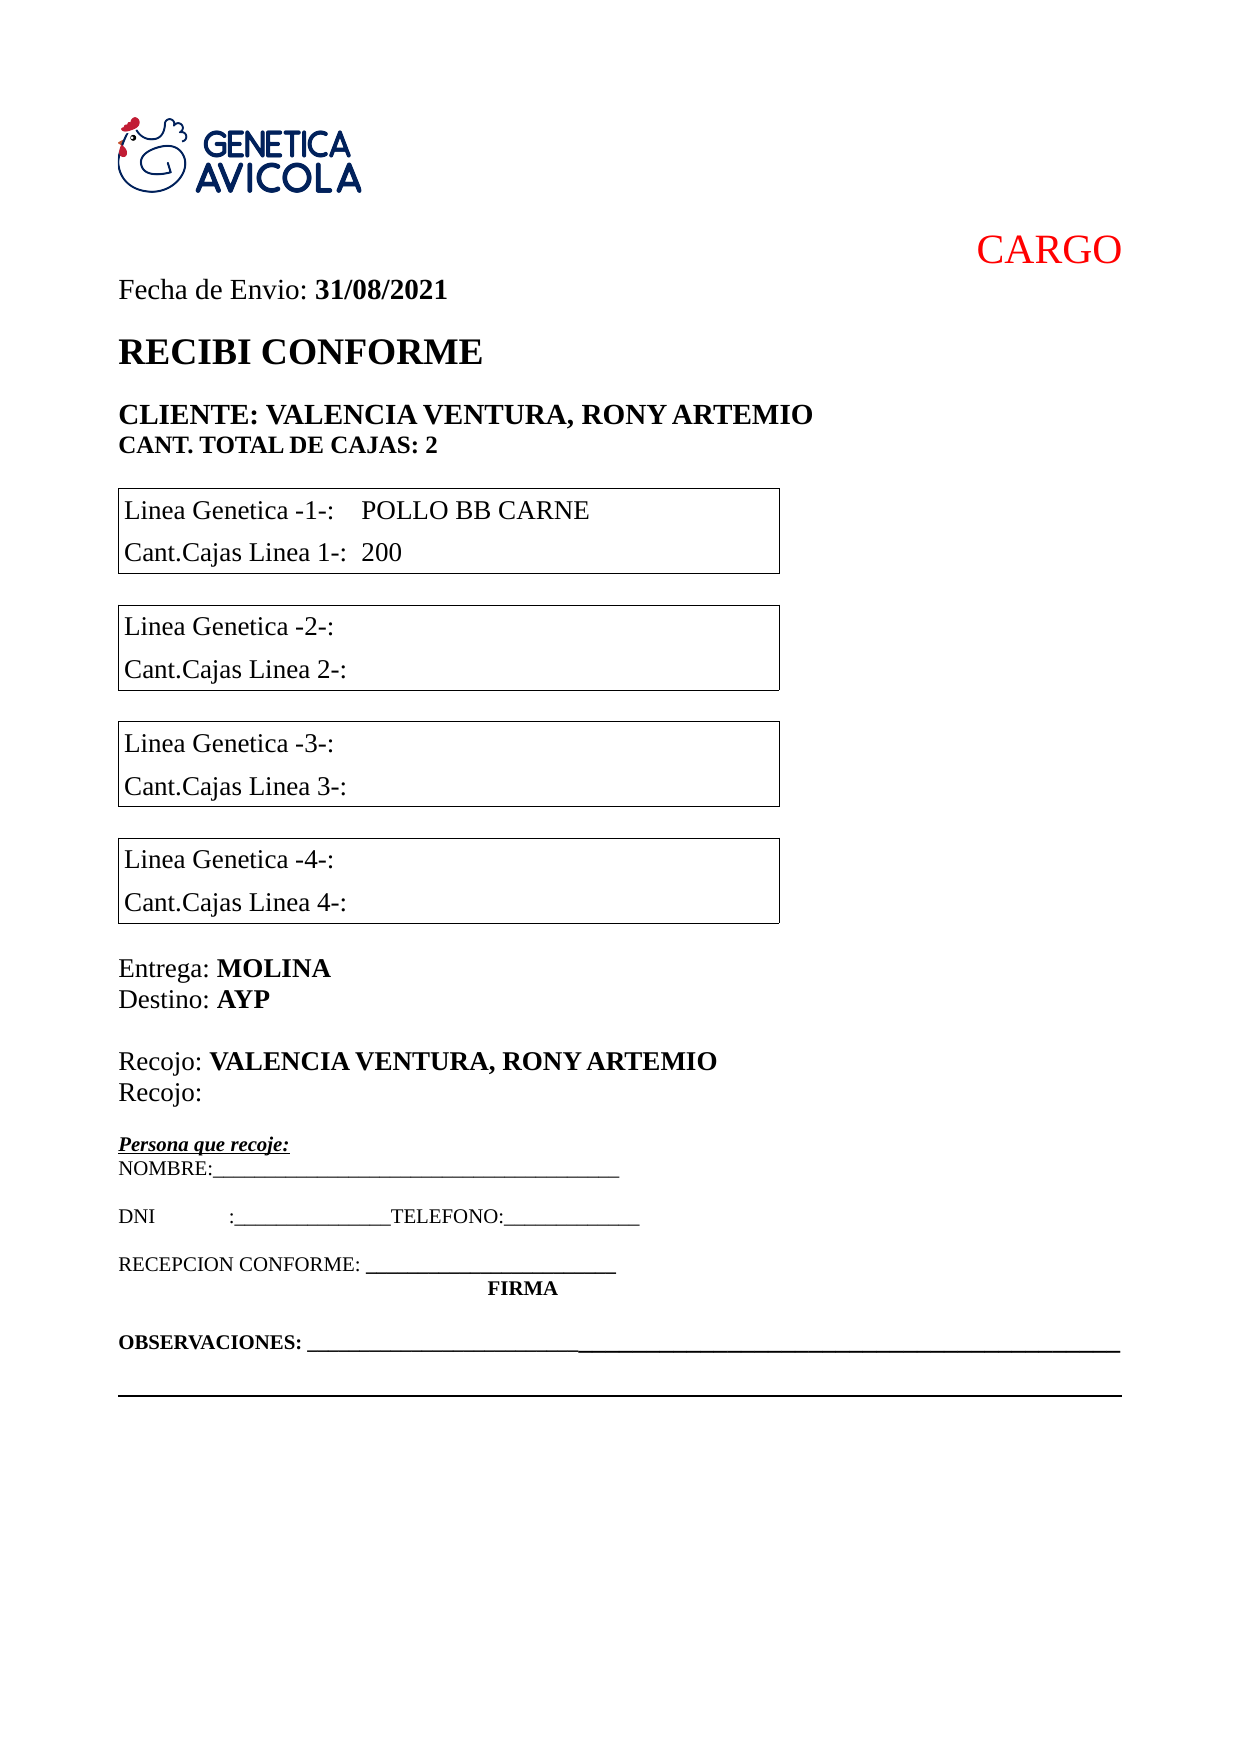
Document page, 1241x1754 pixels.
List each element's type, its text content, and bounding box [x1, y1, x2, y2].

table_cell Cant.Cajas Linea 3-: [119, 764, 356, 806]
table_cell [356, 647, 779, 690]
text FIRMA [118, 1276, 1122, 1300]
table_cell [118, 691, 356, 721]
text CARGO [118, 224, 1122, 272]
table_cell [356, 839, 779, 880]
table_cell Cant.Cajas Linea 4-: [119, 880, 356, 923]
text OBSERVACIONES: __________________________________________________________________ [118, 1324, 1122, 1355]
table_cell Linea Genetica -3-: [119, 722, 356, 764]
table_cell [356, 880, 779, 923]
text NOMBRE:_______________________________________ [118, 1156, 1122, 1180]
table_cell [356, 574, 779, 604]
text RECEPCION CONFORME: ________________________ [118, 1252, 1122, 1276]
text Persona que recoje: [118, 1132, 1122, 1156]
table_header Linea Genetica -1-: [119, 489, 356, 531]
text RECIBI CONFORME [118, 330, 1122, 373]
text Recojo: [118, 1076, 1122, 1108]
table_cell [118, 807, 356, 838]
table_cell Linea Genetica -2-: [119, 606, 356, 647]
table_header POLLO BB CARNE [356, 489, 779, 531]
table_cell [356, 764, 779, 806]
text DNI :_______________TELEFONO:_____________ [118, 1204, 1122, 1228]
picture [117, 117, 362, 193]
text CLIENTE: VALENCIA VENTURA, RONY ARTEMIO [118, 397, 1122, 431]
table_cell Linea Genetica -4-: [119, 839, 356, 880]
text Entrega: MOLINA [118, 952, 1122, 983]
text CANT. TOTAL DE CAJAS: 2 [118, 431, 1122, 459]
table_cell [356, 606, 779, 647]
table_cell Cant.Cajas Linea 2-: [119, 647, 356, 690]
text Destino: AYP [118, 983, 1122, 1014]
table_cell [356, 722, 779, 764]
table_cell 200 [356, 531, 779, 573]
text Fecha de Envio: 31/08/2021 [118, 272, 1122, 306]
table_cell [356, 691, 779, 721]
table_cell [356, 807, 779, 838]
text Recojo: VALENCIA VENTURA, RONY ARTEMIO [118, 1045, 1122, 1076]
table_cell Cant.Cajas Linea 1-: [119, 531, 356, 573]
table_cell [118, 574, 356, 604]
